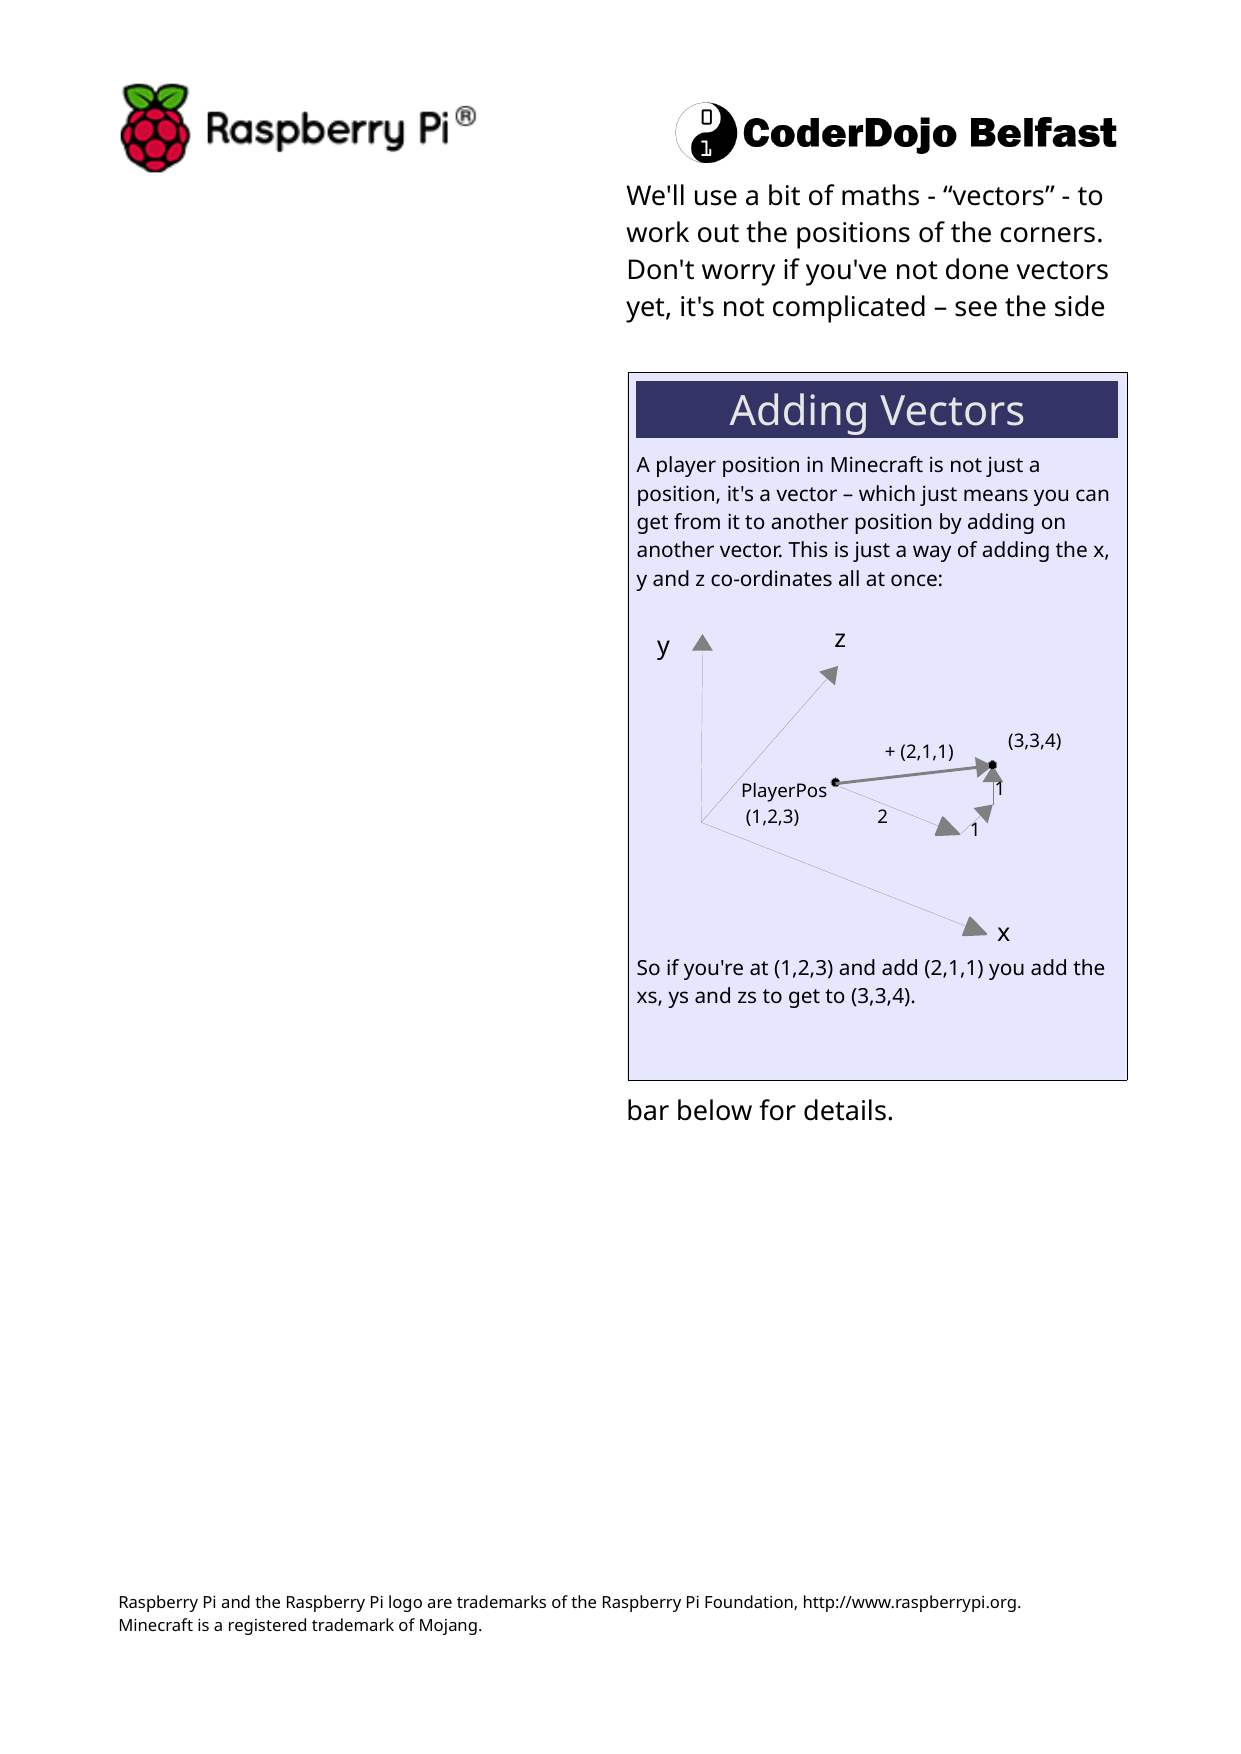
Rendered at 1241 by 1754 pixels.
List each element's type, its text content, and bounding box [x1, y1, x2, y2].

text Adding Vectors [636, 381, 1118, 438]
text We'll use a bit of maths - “vectors” - to work out the positions of the corners. Don't worry if you've not done vectors yet, it's not complicated – see the side bar below for details. [626, 176, 1122, 1129]
picture [119, 82, 478, 175]
text A player position in Minecraft is not just a position, it's a vector – which just means you can get from it to another position by adding on another vector. This is just a way of adding the x, y and z co-ordinates all at once: [636, 450, 1118, 592]
text So if you're at (1,2,3) and add (2,1,1) you add the xs, ys and zs to get to (3,3,4). [636, 605, 1118, 1044]
picture [672, 100, 1125, 166]
